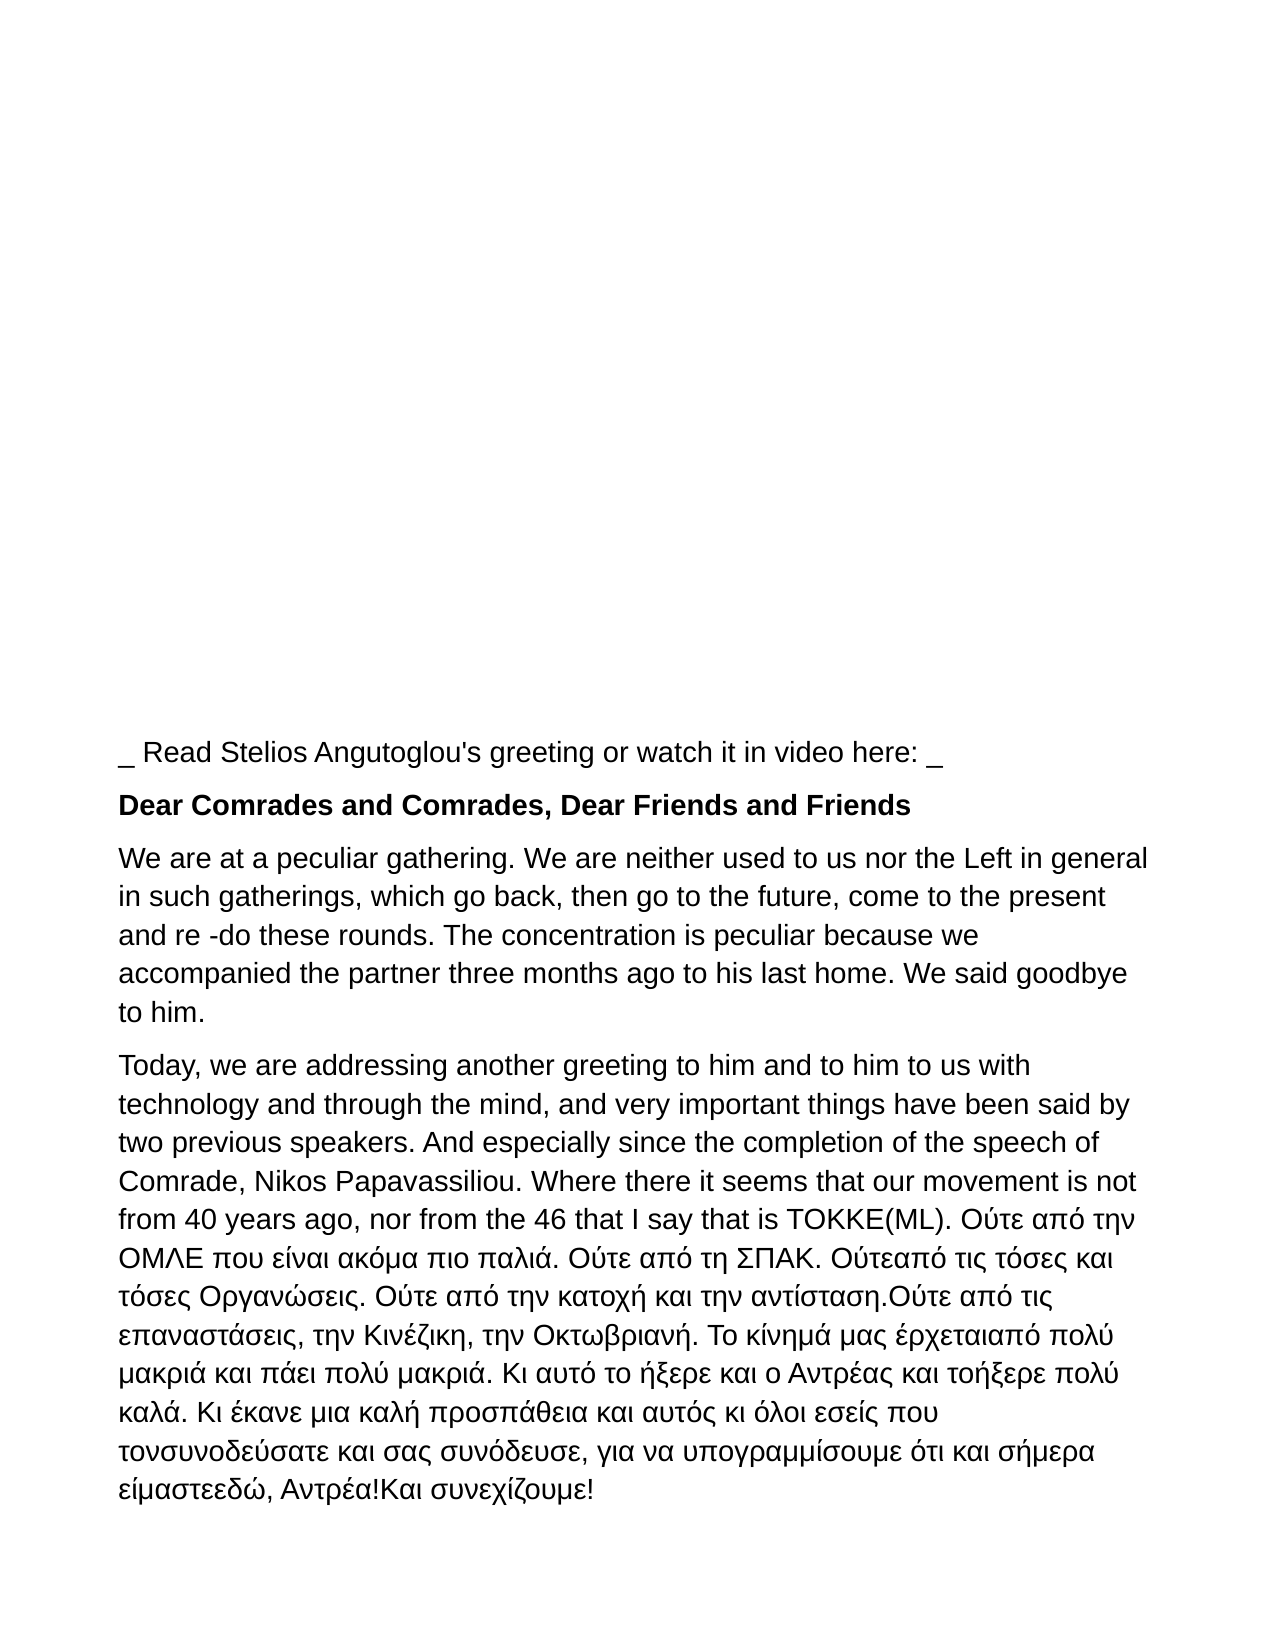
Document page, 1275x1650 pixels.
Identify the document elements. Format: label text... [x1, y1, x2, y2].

text We are at a peculiar gathering. We are neither used to us nor the Left in general in such gatherings, which go back, then go to the future, come to the present and re -do these rounds. The concentration is peculiar because we accompanied the partner three months ago to his last home. We said goodbye to him. [118, 841, 1157, 1029]
text Today, we are addressing another greeting to him and to him to us with technology and through the mind, and very important things have been said by two previous speakers. And especially since the completion of the speech of Comrade, Nikos Papavassiliou. Where there it seems that our movement is not from 40 years ago, nor from the 46 that I say that is TOKKE(ML). Ούτε από την ΟΜΛΕ που είναι ακόμα πιο παλιά. Ούτε από τη ΣΠΑΚ. Ούτεαπό τις τόσες και τόσες Οργανώσεις. Ούτε από την κατοχή και την αντίσταση.Ούτε από τις επαναστάσεις, την Κινέζικη, την Οκτωβριανή. Το κίνημά μας έρχεταιαπό πολύ μακριά και πάει πολύ μακριά. Κι αυτό το ήξερε και ο Αντρέας και τοήξερε πολύ καλά. Κι έκανε μια καλή προσπάθεια και αυτός κι όλοι εσείς που τονσυνοδεύσατε και σας συνόδευσε, για να υπογραμμίσουμε ότι και σήμερα είμαστεεδώ, Αντρέα!Και συνεχίζουμε! [118, 1048, 1157, 1506]
text _ Read Stelios Angutoglou's greeting or watch it in video here: _ [118, 118, 1157, 768]
text Dear Comrades and Comrades, Dear Friends and Friends [118, 788, 1157, 821]
